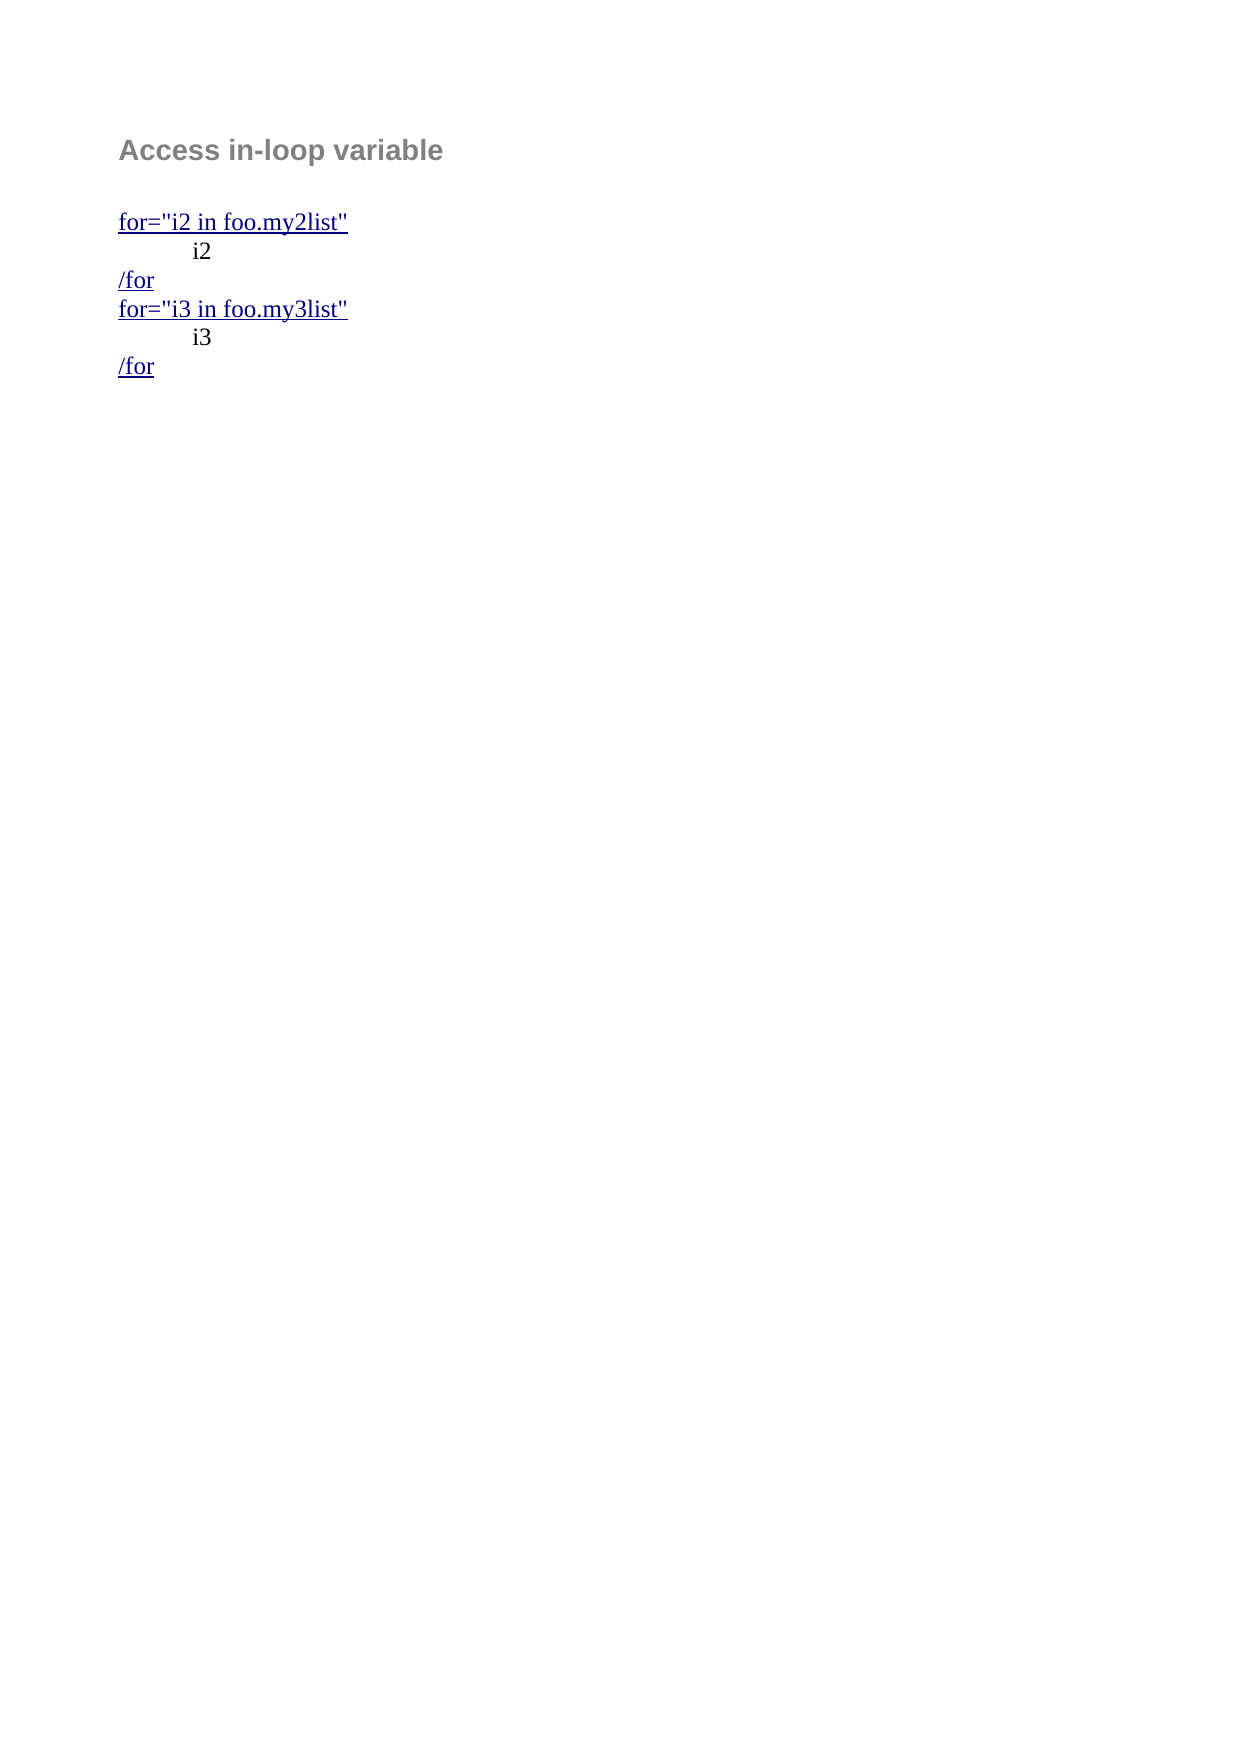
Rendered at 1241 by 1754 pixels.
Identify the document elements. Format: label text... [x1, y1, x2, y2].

subtitle Access in-loop variable [118, 133, 1122, 166]
text i3 [118, 322, 1122, 351]
text i2 [118, 236, 1122, 265]
text /for [118, 265, 1122, 294]
text for="i2 in foo.my2list" [118, 207, 1122, 236]
text /for [118, 351, 1122, 380]
text for="i3 in foo.my3list" [118, 294, 1122, 322]
